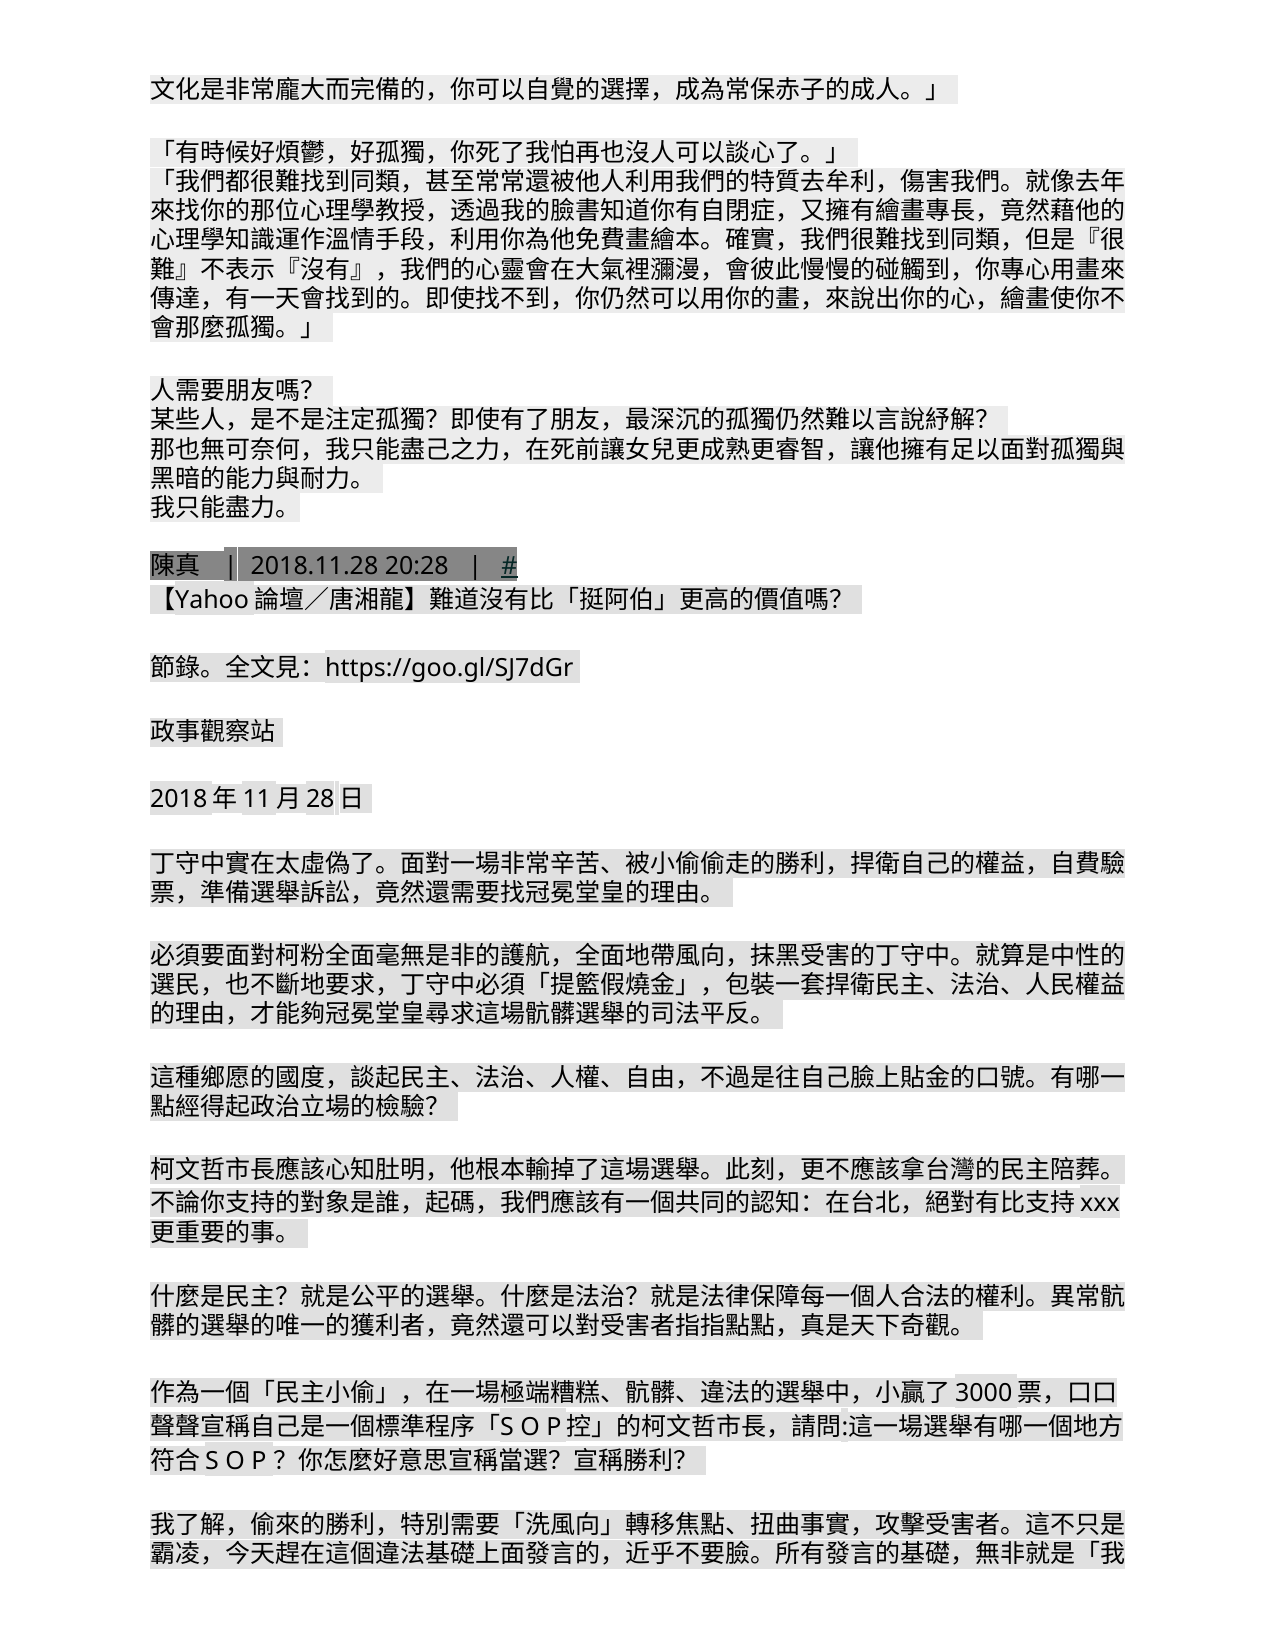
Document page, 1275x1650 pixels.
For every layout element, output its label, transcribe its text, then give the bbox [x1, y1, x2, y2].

text 【Yahoo論壇／唐湘龍】難道沒有比「挺阿伯」更高的價值嗎？ 節錄。全文見：https://goo.gl/SJ7dGr 政事觀察站 2018年11月28日 丁守中實在太虛偽了。面對一場非常辛苦、被小偷偷走的勝利，捍衛自己的權益，自費驗票，準備選舉訴訟，竟然還需要找冠冕堂皇的理由。 必須要面對柯粉全面毫無是非的護航，全面地帶風向，抹黑受害的丁守中。就算是中性的選民，也不斷地要求，丁守中必須「提籃假燒金」，包裝一套捍衛民主、法治、人民權益的理由，才能夠冠冕堂皇尋求這場骯髒選舉的司法平反。 這種鄉愿的國度，談起民主、法治、人權、自由，不過是往自己臉上貼金的口號。有哪一點經得起政治立場的檢驗？ 柯文哲市長應該心知肚明，他根本輸掉了這場選舉。此刻，更不應該拿台灣的民主陪葬。不論你支持的對象是誰，起碼，我們應該有一個共同的認知：在台北，絕對有比支持xxx更重要的事。 什麼是民主？就是公平的選舉。什麼是法治？就是法律保障每一個人合法的權利。異常骯髒的選舉的唯一的獲利者，竟然還可以對受害者指指點點，真是天下奇觀。 作為一個「民主小偷」，在一場極端糟糕、骯髒、違法的選舉中，小贏了3000票，口口聲聲宣稱自己是一個標準程序「S O P控」的柯文哲市長，請問:這一場選舉有哪一個地方符合S O P ？你怎麼好意思宣稱當選？宣稱勝利？ 我了解，偷來的勝利，特別需要「洗風向」轉移焦點、扭曲事實，攻擊受害者。這不只是霸凌，今天趕在這個違法基礎上面發言的，近乎不要臉。所有發言的基礎，無非就是「我寧可柯文哲骯髒贏，也不想看到丁守中乾淨輸」。 有些事，可以當證據，但不一定能說服法官。因為法官的心証有多寬？沒有人知道。比如說，一邊開票、一邊投票，這種連第三世界國家都不會發生的事，這還叫做「秘密投票」嗎？ 四點鐘之後，還不斷地有人在網路上「落人」去投票「挺阿伯」，許多開票所的監視器拍到四點鐘之後，仍然有人插隊、加入排隊，幾乎沒有任何限制，這也叫做公平選舉嗎？ 民調顯示，丁守中的支持者年齡較高，投票過程冗長，已經對丁守中非常不公平，投票日的上午，不分朝野，都已經向中央選委會、台北市選委會反映， 但是，由台北市副市長林欽榮兼任的選委會主任委員卻毫無作為。 台北市今年有非常多選務人員，因為投票所太忙，無法離開，放棄了自己的投票權。這也可以容忍嗎？ 相對於投票人口比台北市多出50%的新北市，臨時調動5000個票櫃，仍能順利地投開票，台北市政府沒有責任嗎？ 當四點鐘之後，還有六成以上的投票所沒有完成投票，開始進入史上最荒謬邊投票並開票，七點鐘，還有許多投票所尚未完成投票，但是，已經有三個縣市宣布當選，而台北市已經有候選人準備宣布敗選。請問，你有看過投票截止之後才開始發作的「棄保效應」嗎？ 這種不只違反選罷法，更違反了基本民主信念的投票亂象，法官哪裡還有心証的空間？一個稍微有水平的法官，就應該像是夠水準的裁判一樣，直接宣布「沒收比賽」。法官應該直接「沒收選舉」，宣布選舉無效。這才是彰顯、推進台灣民主水平唯一該做的判決。 這場選舉，丁守中沒有玩弄藍綠、沒有訴求統獨、沒有操弄棄保、沒有放任家人亂咬對手、沒有在任何公開場合哽咽落淚、沒有發出任何求救訊號，通通都沒有。為什麼？因為丁守中根本不屑，丁守中只想談政策、推政策。 另外一位市長候選人吳蕚洋說的很對，這是「毒果樹理論」，當程序已經違法，哪裡還有必要討論選舉的結果？應該對所有的選票提出假扣押，並提出假處分，暫緩公告當選，暫緩發出當選證書。台灣大學已經一年了沒有校長，台北沒有市長，有這麼嚴重嗎？ 任何人都不應該偷走台灣、台北的民主價值。不能因為最後的選票表面上對自己有利，對整個過程的骯髒、離譜，都視若無睹，把偷來的珠寶，講成是撿來的珠寶，逼著受害者吞忍。 請所有的柯粉們放心，不用擔心如果重選，丁守中會輸更多。如果是這樣，那不是兩全其美？讓柯文哲面子、裡子都賺到。 丁守中絕對可以乾淨輸，絕對不會讓柯文哲骯髒贏。「民主的小偷」就是全民公敵。# [150, 581, 1125, 1569]
text 黑暗(三) 踩著黑夜閒談於新店溪畔，是母女最愛的日常之一。 在思辯的語言中，時間彷彿隨者兩人的相詰相和，停滯在不知不覺的虛擬世界。 無感於分秒的流逝，偶而掠過風草影動、魚躍輕聲，一驚而醒，方知人間如舊，萬物仍悄然運轉。 爭論時或喜或悲，或帶著點兒嗔怒，歸途總是寂靜安然，夜氣充盈。 是啊！難免有時帶點兒嗔怒，獨立的兩個人，獨立的價值與方法，天然的親密使一言一動無可避免的真誠而出，情真則意切，難怪聖人也易子而教。 但無妨，真誠使得這一切都無妨。 因為甚麼呢？ 是這近月的選舉吧！夜氣惡質起來，熊姐久已不曾的殺戮噩夢又開始頻仍，連我都夢見了血腥滿地的場景。 「戰」的氣息彌天漫地而來，我與熊姐單純的心智被撕拉扯碎，完全不參與，只是路過的旁觀，仍然傷殘得見骨見血。 無可奈何，兩腳終歸還是得踩在眾人同處的土地上，無法逃避，無法消失。 河畔的閒步，因此在近月增添了許多焦躁，兩人相互提醒，勉強維持著清明，小心翼翼處理著彼此的不安與黑暗。 夜氣裡潛藏著無影的陰沉。 「媽，我不在乎人，一點都不在乎。這個世界從來沒有因為人而更美好，只有更壞。人傷害了所有的生命與自然環境，我希望人類儘快滅絕吧！」 熊姐會這麼說，需要的是親情的認同，不是辯論。 「是啊！即使人類所創造的藝術如此美好，也無法弭補這些破壞。甚至許多所謂的藝術，本身就破壞一切。」 「最近公投這些議題，我一點都不在乎，人怎麼搞都是死光了好！可是我不能忍受小孩子受到傷害。小孩子和動物一樣，都是天然的、未受污染的自然生命，但經過人工教育、完成人性學習，就變成越來越汙穢的東西，我就無法喜歡他們，成人是很可怕的。」 因為如此，他才一直保有自己的單純，無法跨入社會嗎？ 那又如何？ 「單純自然也可以培育出不一樣的人性啊！也是要看受到怎樣的教育吧！孩子和動物的美好，是因為能夠真誠的面對自然本能，即使發揮的是自私的生存本能，也不會因此貪婪，只取自足，不造成浪費與獨攬。這個自私就不能稱為人性的自私，只是美好的本能。成人受到社會影響，有了選擇權，選擇了不同於本能的面向，放棄本能的提升，搞不清楚甚麼叫做多餘，多餘的也不願意提供給他人，自足的美好無法提升為分享，就貪婪浪費起來了。文化是非常龐大而完備的，你可以自覺的選擇，成為常保赤子的成人。」 「有時候好煩鬱，好孤獨，你死了我怕再也沒人可以談心了。」 「我們都很難找到同類，甚至常常還被他人利用我們的特質去牟利，傷害我們。就像去年來找你的那位心理學教授，透過我的臉書知道你有自閉症，又擁有繪畫專長，竟然藉他的心理學知識運作溫情手段，利用你為他免費畫繪本。確實，我們很難找到同類，但是『很難』不表示『沒有』，我們的心靈會在大氣裡瀰漫，會彼此慢慢的碰觸到，你專心用畫來傳達，有一天會找到的。即使找不到，你仍然可以用你的畫，來說出你的心，繪畫使你不會那麼孤獨。」 人需要朋友嗎？ 某些人，是不是注定孤獨？即使有了朋友，最深沉的孤獨仍然難以言說紓解？ 那也無可奈何，我只能盡己之力，在死前讓女兒更成熟更睿智，讓他擁有足以面對孤獨與黑暗的能力與耐力。 我只能盡力。 [150, 75, 1125, 522]
text 陳真 | 2018.11.28 20:28 | # [150, 547, 1125, 581]
